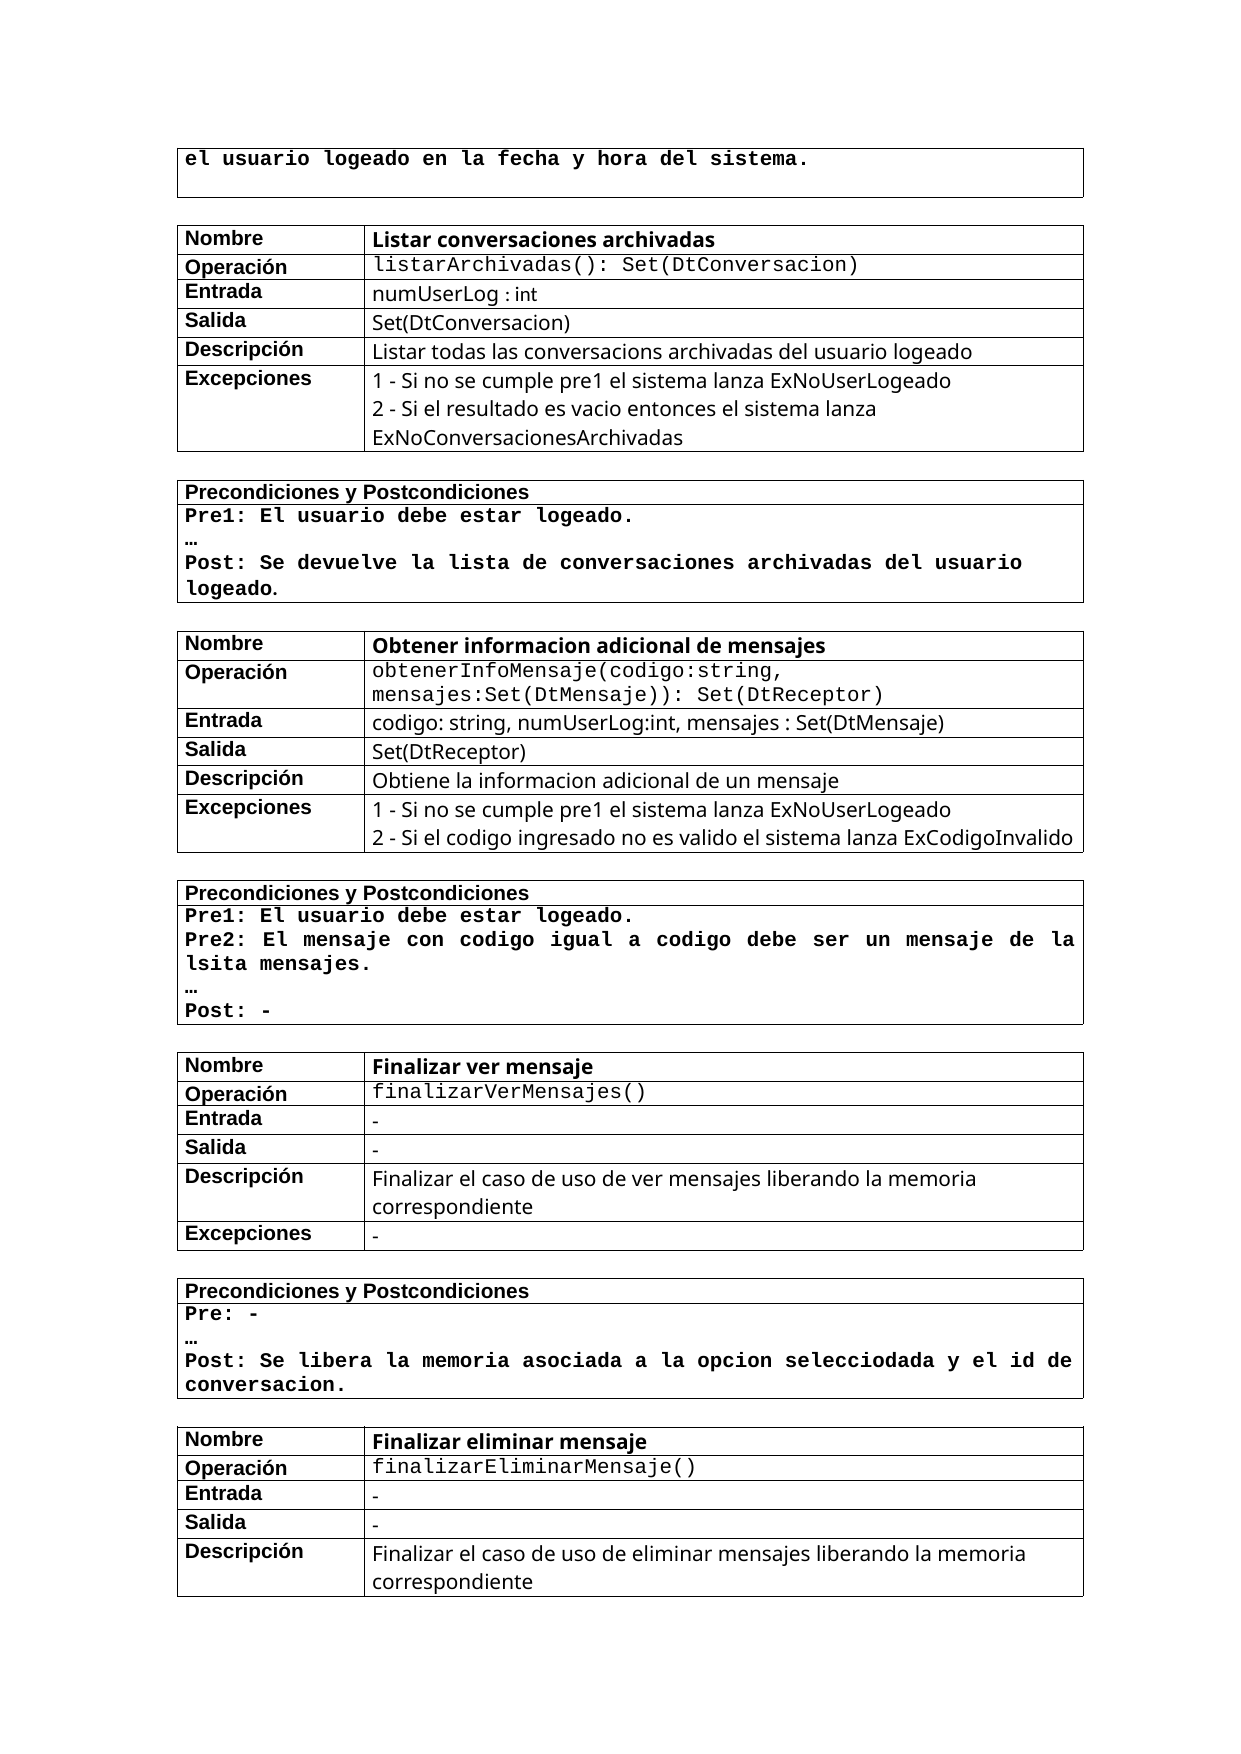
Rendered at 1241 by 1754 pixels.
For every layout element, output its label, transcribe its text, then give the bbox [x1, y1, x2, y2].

table_cell Set(DtReceptor) [365, 738, 1083, 765]
table_cell Salida [178, 1510, 364, 1538]
table_cell finalizarEliminarMensaje() [365, 1456, 1083, 1480]
table_cell numUserLog : int [365, 280, 1083, 307]
table_cell el usuario logeado en la fecha y hora del sistema. [178, 149, 1083, 196]
table_cell Salida [178, 738, 364, 765]
table_cell finalizarVerMensajes() [365, 1082, 1083, 1105]
table_header Finalizar eliminar mensaje [365, 1428, 1083, 1455]
table_cell Salida [178, 309, 364, 336]
table_cell Descripción [178, 766, 364, 794]
table_cell Finalizar el caso de uso de ver mensajes liberando la memoria correspondiente [365, 1164, 1083, 1221]
table_cell Salida [178, 1135, 364, 1163]
table_cell Pre1: El usuario debe estar logeado. … Post: Se devuelve la lista de conversaciones archivadas del usuario logeado. [178, 505, 1083, 602]
table_cell listarArchivadas(): Set(DtConversacion) [365, 255, 1083, 278]
table_cell Excepciones [178, 1222, 364, 1250]
table_cell Descripción [178, 1164, 364, 1221]
table_header Precondiciones y Postcondiciones [178, 481, 1083, 504]
table_cell Finalizar el caso de uso de eliminar mensajes liberando la memoria correspondiente [365, 1539, 1083, 1596]
table_cell Descripción [178, 1539, 364, 1596]
table_cell codigo: string, numUserLog:int, mensajes : Set(DtMensaje) [365, 709, 1083, 736]
table_header Nombre [178, 1428, 364, 1455]
table_cell obtenerInfoMensaje(codigo:string, mensajes:Set(DtMensaje)): Set(DtReceptor) [365, 661, 1083, 707]
table_cell Pre1: El usuario debe estar logeado. Pre2: El mensaje con codigo igual a codigo debe ser un mensaje de la lsita mensajes. … Post: - [178, 906, 1083, 1023]
table_header Nombre [178, 226, 364, 254]
table_cell Operación [178, 661, 364, 707]
table_cell Listar todas las conversacions archivadas del usuario logeado [365, 338, 1083, 365]
table_cell 1 - Si no se cumple pre1 el sistema lanza ExNoUserLogeado 2 - Si el codigo ingresado no es valido el sistema lanza ExCodigoInvalido [365, 795, 1083, 852]
table_cell 1 - Si no se cumple pre1 el sistema lanza ExNoUserLogeado 2 - Si el resultado es vacio entonces el sistema lanza ExNoConversacionesArchivadas [365, 366, 1083, 451]
table_cell - [365, 1222, 1083, 1250]
table_cell - [365, 1481, 1083, 1509]
table_cell Operación [178, 255, 364, 278]
table_cell - [365, 1106, 1083, 1134]
table_header Precondiciones y Postcondiciones [178, 1279, 1083, 1303]
table_header Precondiciones y Postcondiciones [178, 881, 1083, 905]
table_cell Set(DtConversacion) [365, 309, 1083, 336]
table_header Obtener informacion adicional de mensajes [365, 632, 1083, 659]
table_cell Operación [178, 1082, 364, 1105]
table_cell Entrada [178, 709, 364, 736]
table_cell Pre: - … Post: Se libera la memoria asociada a la opcion selecciodada y el id de conversacion. [178, 1304, 1083, 1398]
table_header Listar conversaciones archivadas [365, 226, 1083, 254]
table_cell Entrada [178, 1106, 364, 1134]
table_header Nombre [178, 1053, 364, 1081]
table_cell Operación [178, 1456, 364, 1480]
table_cell Descripción [178, 338, 364, 365]
table_cell Excepciones [178, 795, 364, 852]
table_header Finalizar ver mensaje [365, 1053, 1083, 1081]
table_cell - [365, 1135, 1083, 1163]
table_cell - [365, 1510, 1083, 1538]
table_cell Excepciones [178, 366, 364, 451]
table_cell Entrada [178, 280, 364, 307]
table_header Nombre [178, 632, 364, 659]
table_cell Entrada [178, 1481, 364, 1509]
table_cell Obtiene la informacion adicional de un mensaje [365, 766, 1083, 794]
